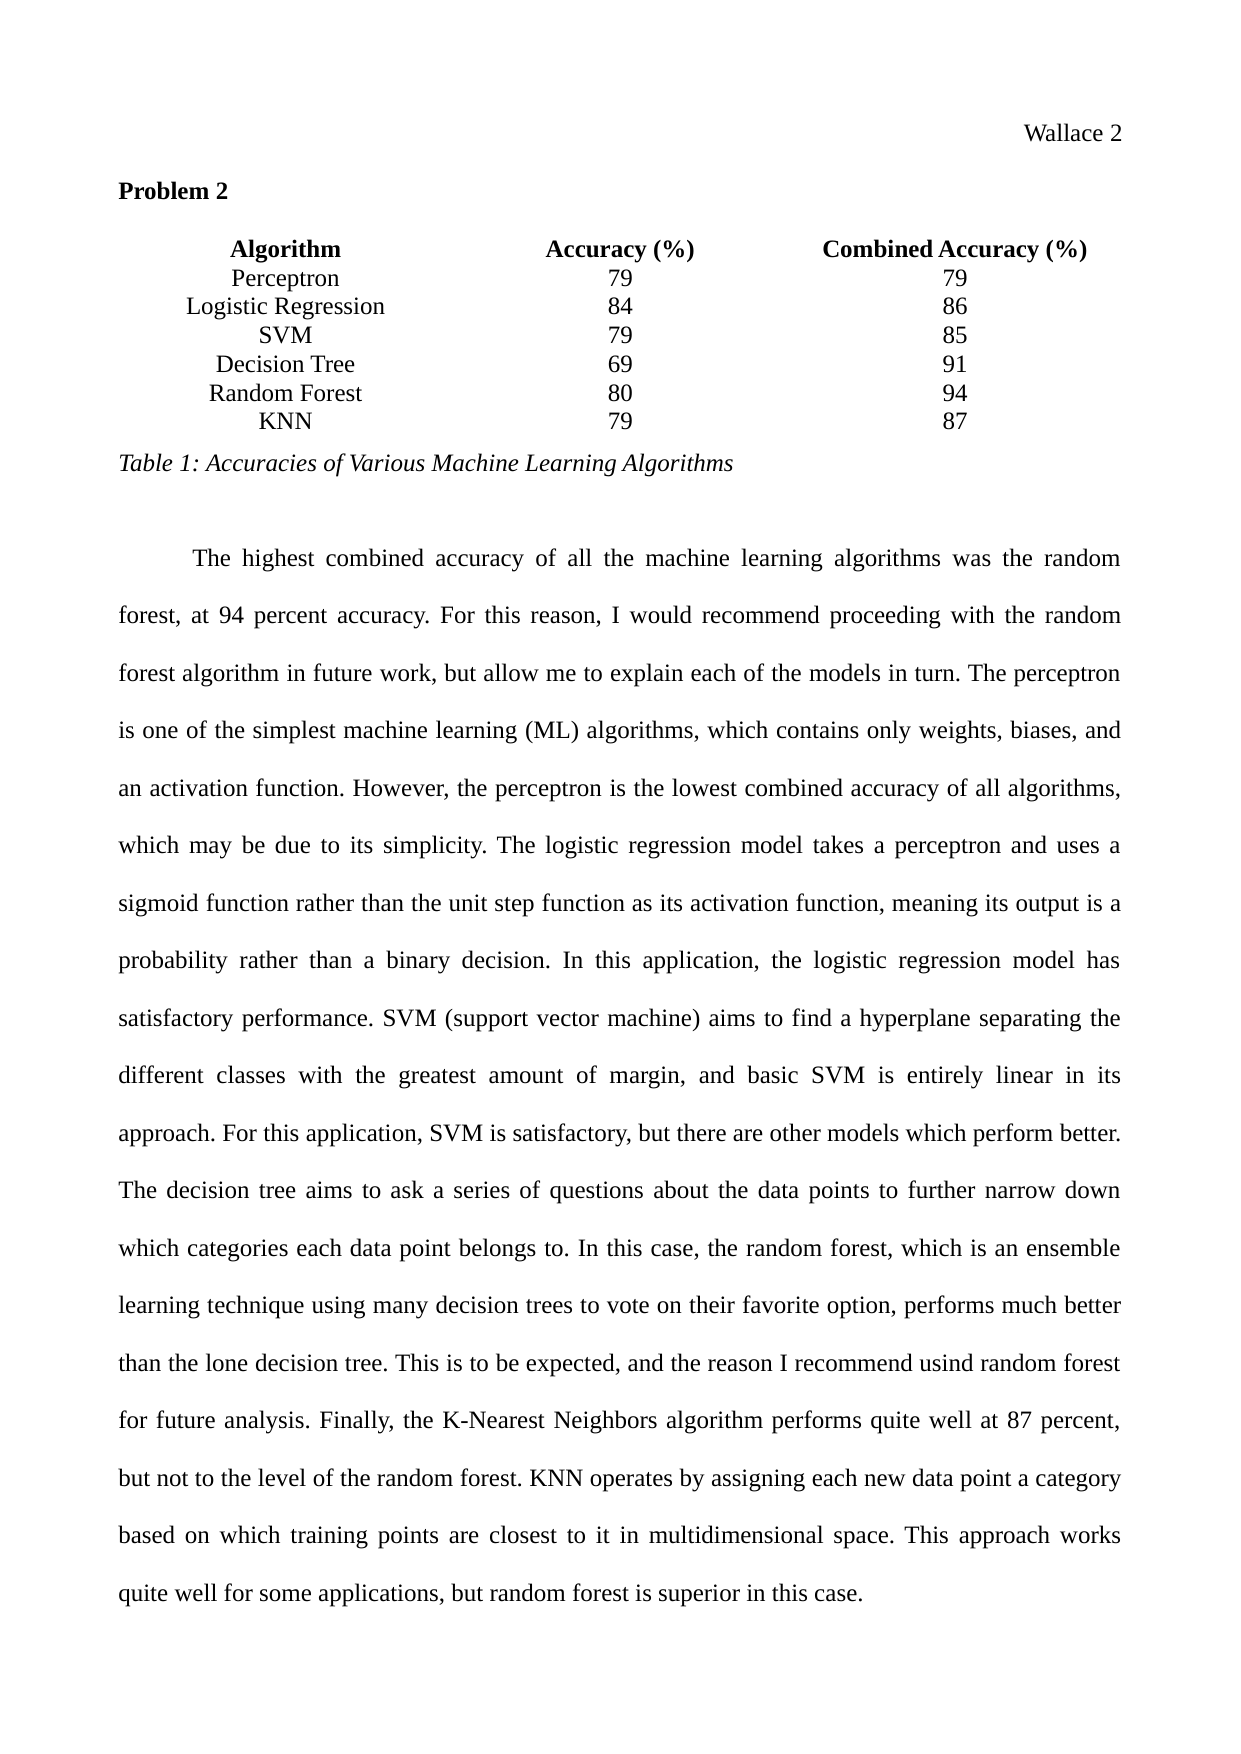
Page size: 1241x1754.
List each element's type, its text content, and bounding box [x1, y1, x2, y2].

table_header Algorithm [118, 234, 453, 263]
table_cell 86 [788, 291, 1122, 320]
table_header Combined Accuracy (%) [788, 234, 1122, 263]
text Problem 2 [118, 176, 1122, 205]
table_cell 85 [788, 320, 1122, 349]
table_cell 87 [788, 406, 1122, 435]
table_cell 79 [453, 320, 787, 349]
table_cell Perceptron [118, 263, 453, 291]
table_cell KNN [118, 406, 453, 435]
text The highest combined accuracy of all the machine learning algorithms was the random forest, at 94 percent accuracy. For this reason, I would recommend proceeding with the random forest algorithm in future work, but allow me to explain each of the models in turn. The perceptron is one of the simplest machine learning (ML) algorithms, which contains only weights, biases, and an activation function. However, the perceptron is the lowest combined accuracy of all algorithms, which may be due to its simplicity. The logistic regression model takes a perceptron and uses a sigmoid function rather than the unit step function as its activation function, meaning its output is a probability rather than a binary decision. In this application, the logistic regression model has satisfactory performance. SVM (support vector machine) aims to find a hyperplane separating the different classes with the greatest amount of margin, and basic SVM is entirely linear in its approach. For this application, SVM is satisfactory, but there are other models which perform better. The decision tree aims to ask a series of questions about the data points to further narrow down which categories each data point belongs to. In this case, the random forest, which is an ensemble learning technique using many decision trees to vote on their favorite option, performs much better than the lone decision tree. This is to be expected, and the reason I recommend usind random forest for future analysis. Finally, the K-Nearest Neighbors algorithm performs quite well at 87 percent, but not to the level of the random forest. KNN operates by assigning each new data point a category based on which training points are closest to it in multidimensional space. This approach works quite well for some applications, but random forest is superior in this case. [118, 543, 1122, 1606]
table_cell Decision Tree [118, 349, 453, 378]
table_header Accuracy (%) [453, 234, 787, 263]
table_cell SVM [118, 320, 453, 349]
table_cell 91 [788, 349, 1122, 378]
table_cell 79 [453, 406, 787, 435]
table_cell 94 [788, 378, 1122, 406]
table_cell 84 [453, 291, 787, 320]
table_cell Logistic Regression [118, 291, 453, 320]
table_cell 80 [453, 378, 787, 406]
table_cell 79 [788, 263, 1122, 291]
table_cell Random Forest [118, 378, 453, 406]
table_cell 69 [453, 349, 787, 378]
table_cell 79 [453, 263, 787, 291]
text Table 1: Accuracies of Various Machine Learning Algorithms [118, 448, 1122, 476]
